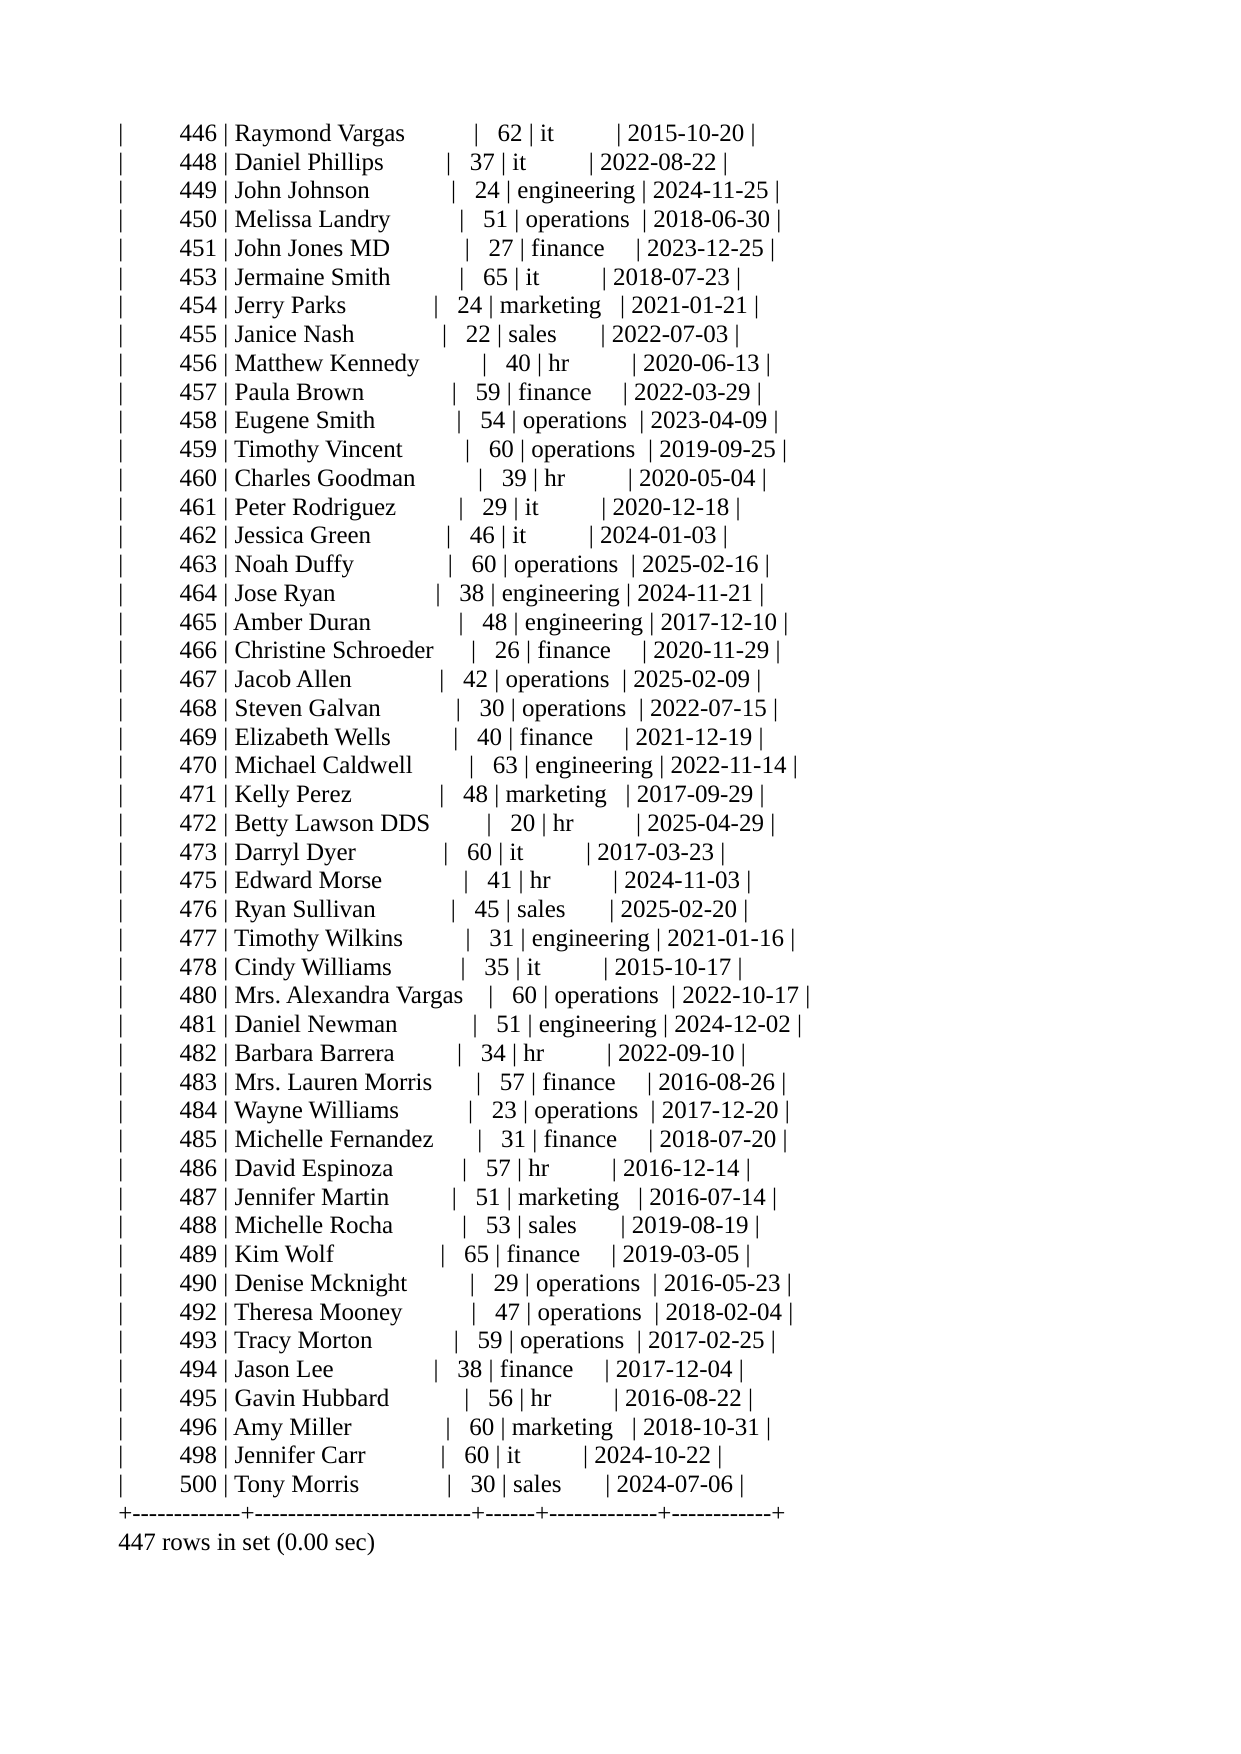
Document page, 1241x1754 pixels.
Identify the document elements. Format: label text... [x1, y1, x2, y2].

text | 480 | Mrs. Alexandra Vargas | 60 | operations | 2022-10-17 | [118, 981, 1122, 1009]
text | 461 | Peter Rodriguez | 29 | it | 2020-12-18 | [118, 492, 1122, 521]
text | 481 | Daniel Newman | 51 | engineering | 2024-12-02 | [118, 1009, 1122, 1038]
text | 448 | Daniel Phillips | 37 | it | 2022-08-22 | [118, 147, 1122, 176]
text | 465 | Amber Duran | 48 | engineering | 2017-12-10 | [118, 607, 1122, 636]
text | 449 | John Johnson | 24 | engineering | 2024-11-25 | [118, 176, 1122, 204]
text | 453 | Jermaine Smith | 65 | it | 2018-07-23 | [118, 262, 1122, 291]
text | 485 | Michelle Fernandez | 31 | finance | 2018-07-20 | [118, 1124, 1122, 1153]
text | 482 | Barbara Barrera | 34 | hr | 2022-09-10 | [118, 1038, 1122, 1067]
text | 467 | Jacob Allen | 42 | operations | 2025-02-09 | [118, 664, 1122, 693]
text | 473 | Darryl Dyer | 60 | it | 2017-03-23 | [118, 837, 1122, 866]
text | 471 | Kelly Perez | 48 | marketing | 2017-09-29 | [118, 779, 1122, 808]
text +-------------+--------------------------+------+-------------+------------+ [118, 1498, 1122, 1527]
text | 457 | Paula Brown | 59 | finance | 2022-03-29 | [118, 377, 1122, 406]
text | 488 | Michelle Rocha | 53 | sales | 2019-08-19 | [118, 1211, 1122, 1239]
text | 451 | John Jones MD | 27 | finance | 2023-12-25 | [118, 233, 1122, 262]
text | 472 | Betty Lawson DDS | 20 | hr | 2025-04-29 | [118, 808, 1122, 837]
text | 490 | Denise Mcknight | 29 | operations | 2016-05-23 | [118, 1268, 1122, 1297]
text | 466 | Christine Schroeder | 26 | finance | 2020-11-29 | [118, 636, 1122, 664]
text | 463 | Noah Duffy | 60 | operations | 2025-02-16 | [118, 549, 1122, 578]
text | 470 | Michael Caldwell | 63 | engineering | 2022-11-14 | [118, 751, 1122, 779]
text | 464 | Jose Ryan | 38 | engineering | 2024-11-21 | [118, 578, 1122, 607]
text | 494 | Jason Lee | 38 | finance | 2017-12-04 | [118, 1354, 1122, 1383]
text | 468 | Steven Galvan | 30 | operations | 2022-07-15 | [118, 693, 1122, 722]
text | 450 | Melissa Landry | 51 | operations | 2018-06-30 | [118, 204, 1122, 233]
text | 475 | Edward Morse | 41 | hr | 2024-11-03 | [118, 866, 1122, 894]
text | 489 | Kim Wolf | 65 | finance | 2019-03-05 | [118, 1239, 1122, 1268]
text | 495 | Gavin Hubbard | 56 | hr | 2016-08-22 | [118, 1383, 1122, 1412]
text | 493 | Tracy Morton | 59 | operations | 2017-02-25 | [118, 1326, 1122, 1354]
text | 455 | Janice Nash | 22 | sales | 2022-07-03 | [118, 319, 1122, 348]
text | 492 | Theresa Mooney | 47 | operations | 2018-02-04 | [118, 1297, 1122, 1326]
text | 484 | Wayne Williams | 23 | operations | 2017-12-20 | [118, 1096, 1122, 1124]
text | 458 | Eugene Smith | 54 | operations | 2023-04-09 | [118, 406, 1122, 434]
text | 496 | Amy Miller | 60 | marketing | 2018-10-31 | [118, 1412, 1122, 1441]
text | 469 | Elizabeth Wells | 40 | finance | 2021-12-19 | [118, 722, 1122, 751]
text | 500 | Tony Morris | 30 | sales | 2024-07-06 | [118, 1469, 1122, 1498]
text | 446 | Raymond Vargas | 62 | it | 2015-10-20 | [118, 118, 1122, 147]
text | 477 | Timothy Wilkins | 31 | engineering | 2021-01-16 | [118, 923, 1122, 952]
text | 483 | Mrs. Lauren Morris | 57 | finance | 2016-08-26 | [118, 1067, 1122, 1096]
text | 486 | David Espinoza | 57 | hr | 2016-12-14 | [118, 1153, 1122, 1182]
text | 456 | Matthew Kennedy | 40 | hr | 2020-06-13 | [118, 348, 1122, 377]
text | 454 | Jerry Parks | 24 | marketing | 2021-01-21 | [118, 291, 1122, 319]
text | 462 | Jessica Green | 46 | it | 2024-01-03 | [118, 521, 1122, 549]
text 447 rows in set (0.00 sec) [118, 1527, 1122, 1556]
text | 459 | Timothy Vincent | 60 | operations | 2019-09-25 | [118, 434, 1122, 463]
text | 487 | Jennifer Martin | 51 | marketing | 2016-07-14 | [118, 1182, 1122, 1211]
text | 498 | Jennifer Carr | 60 | it | 2024-10-22 | [118, 1441, 1122, 1469]
text | 478 | Cindy Williams | 35 | it | 2015-10-17 | [118, 952, 1122, 981]
text | 460 | Charles Goodman | 39 | hr | 2020-05-04 | [118, 463, 1122, 492]
text | 476 | Ryan Sullivan | 45 | sales | 2025-02-20 | [118, 894, 1122, 923]
